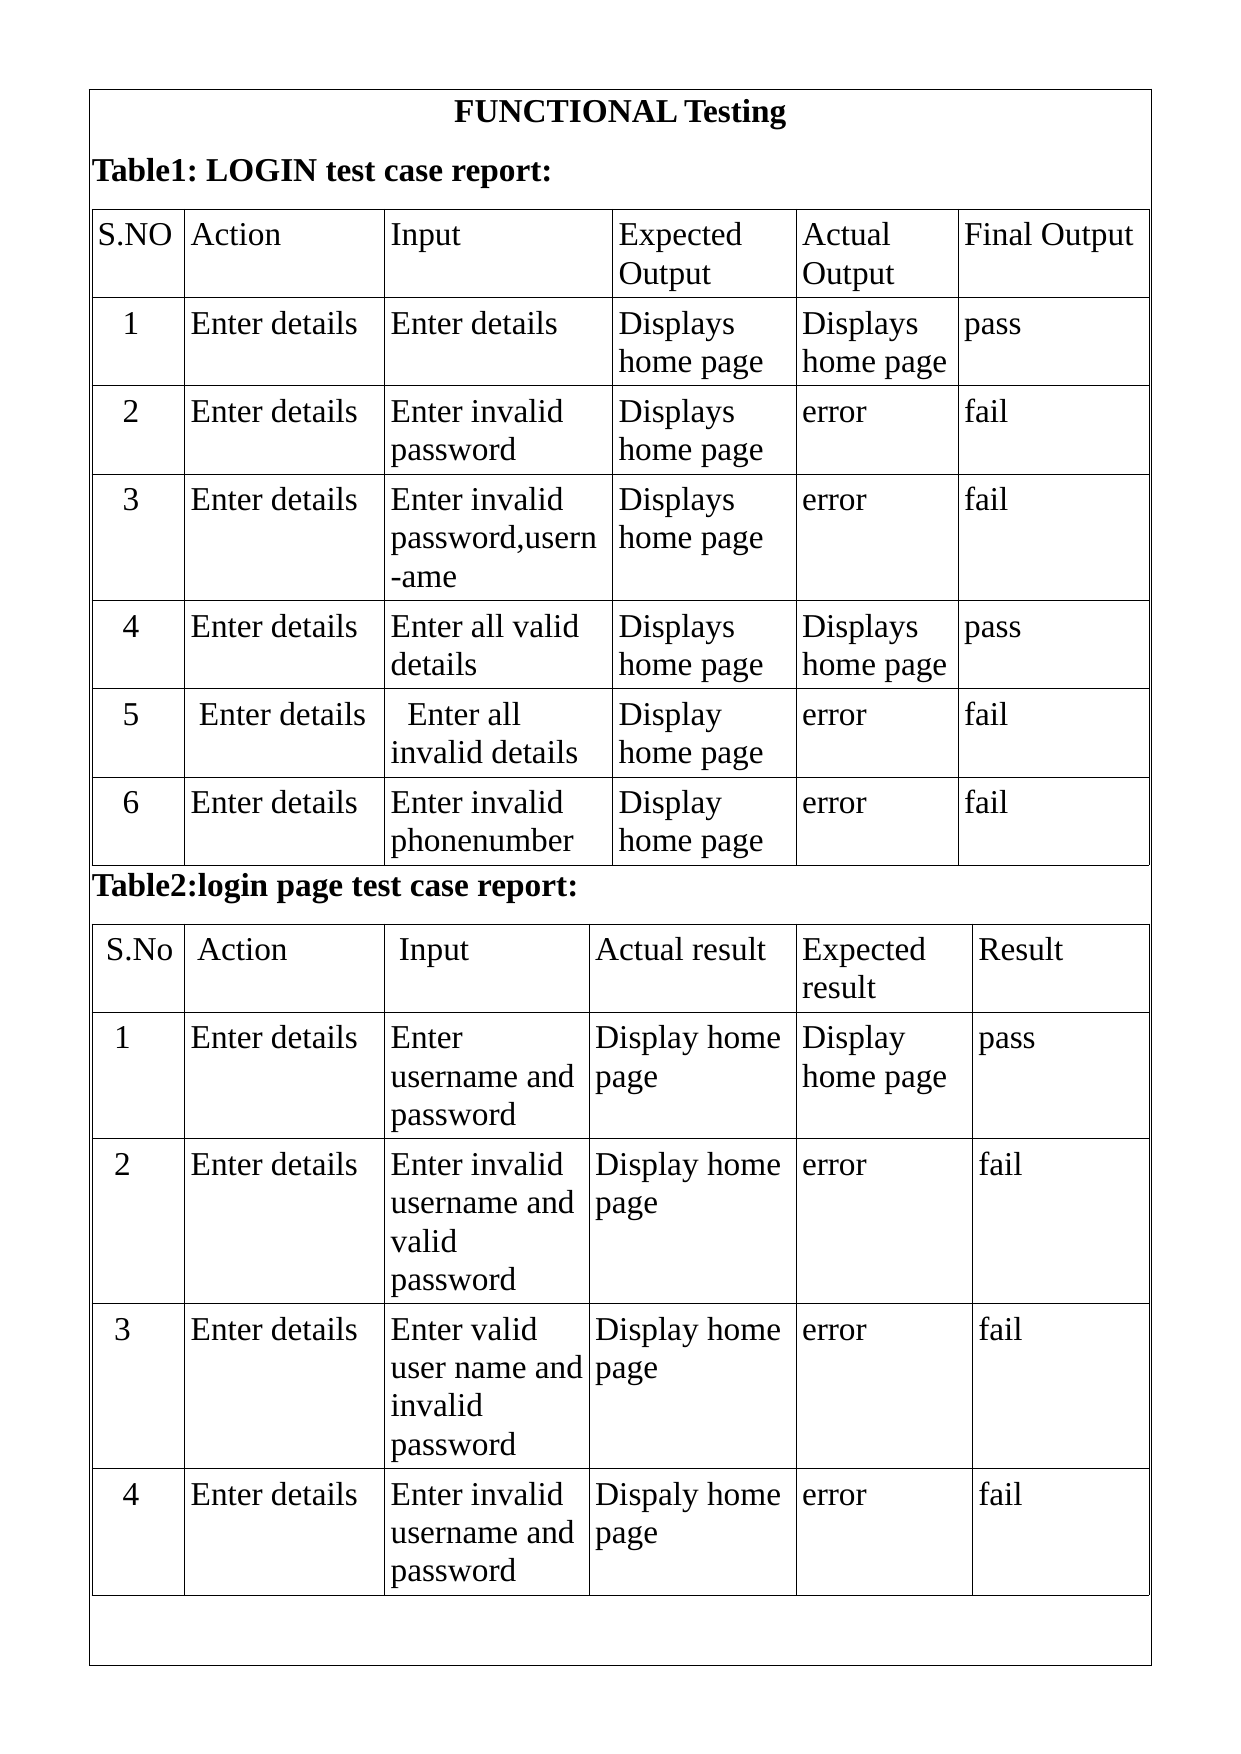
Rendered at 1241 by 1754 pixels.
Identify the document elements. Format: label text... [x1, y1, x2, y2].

table_header Actual Output [797, 210, 958, 297]
table_cell Dispaly home page [590, 1469, 796, 1595]
table_cell 4 [93, 1469, 184, 1595]
table_cell 5 [93, 689, 184, 777]
table_header Action [185, 210, 384, 297]
table_cell fail [959, 386, 1149, 473]
table_cell Displays home page [613, 601, 796, 688]
table_header Input [385, 210, 612, 297]
table_cell 2 [93, 386, 184, 473]
table_cell Enter invalid username and valid password [385, 1139, 589, 1303]
table_cell Enter invalid phonenumber [385, 778, 612, 865]
table_cell Display home page [590, 1139, 796, 1303]
table_cell Enter details [185, 1469, 384, 1595]
table_cell Enter all valid details [385, 601, 612, 688]
table_cell Enter details [185, 1139, 384, 1303]
table_cell Display home page [797, 1013, 972, 1138]
table_cell Enter invalid username and password [385, 1469, 589, 1595]
table_cell Display home page [590, 1304, 796, 1468]
table_cell Enter details [185, 475, 384, 600]
table_cell Display home page [613, 778, 796, 865]
table_header S.No [93, 925, 184, 1012]
table_cell pass [959, 298, 1149, 385]
table_cell error [797, 778, 958, 865]
table_cell 6 [93, 778, 184, 865]
table_header Expected Output [613, 210, 796, 297]
table_cell 1 [93, 298, 184, 385]
table_cell 3 [93, 475, 184, 600]
table_cell fail [959, 689, 1149, 777]
table_cell 4 [93, 601, 184, 688]
table_cell Enter details [185, 298, 384, 385]
table_cell Enter invalid password,usern-ame [385, 475, 612, 600]
table_header Result [973, 925, 1149, 1012]
table_cell Enter details [185, 386, 384, 473]
table_cell 1 [93, 1013, 184, 1138]
table_cell error [797, 1304, 972, 1468]
table_cell Enter valid user name and invalid password [385, 1304, 589, 1468]
table_cell Displays home page [797, 601, 958, 688]
table_cell error [797, 1139, 972, 1303]
text FUNCTIONAL Testing [92, 92, 1149, 130]
table_cell Enter details [185, 689, 384, 777]
table_cell Enter invalid password [385, 386, 612, 473]
table_cell error [797, 689, 958, 777]
table_cell Display home page [590, 1013, 796, 1138]
table_cell Enter username and password [385, 1013, 589, 1138]
table_cell Enter all invalid details [385, 689, 612, 777]
table_cell Displays home page [613, 386, 796, 473]
table_cell Enter details [185, 601, 384, 688]
table_header Final Output [959, 210, 1149, 297]
table_cell error [797, 1469, 972, 1595]
table_cell Displays home page [613, 475, 796, 600]
table_cell Enter details [385, 298, 612, 385]
table_header Actual result [590, 925, 796, 1012]
table_cell error [797, 475, 958, 600]
table_cell Enter details [185, 1013, 384, 1138]
table_header Expected result [797, 925, 972, 1012]
table_cell 3 [93, 1304, 184, 1468]
table_cell Display home page [613, 689, 796, 777]
table_cell Displays home page [797, 298, 958, 385]
table_header Action [185, 925, 384, 1012]
table_cell Displays home page [613, 298, 796, 385]
table_cell pass [973, 1013, 1149, 1138]
table_header S.NO [93, 210, 184, 297]
table_cell error [797, 386, 958, 473]
table_cell fail [959, 778, 1149, 865]
table_cell fail [959, 475, 1149, 600]
text Table1: LOGIN test case report: [92, 150, 1149, 188]
table_cell fail [973, 1139, 1149, 1303]
table_cell fail [973, 1304, 1149, 1468]
table_header Input [385, 925, 589, 1012]
text Table2:login page test case report: [92, 866, 1149, 903]
table_cell Enter details [185, 778, 384, 865]
table_cell Enter details [185, 1304, 384, 1468]
table_cell pass [959, 601, 1149, 688]
table_cell 2 [93, 1139, 184, 1303]
table_cell fail [973, 1469, 1149, 1595]
